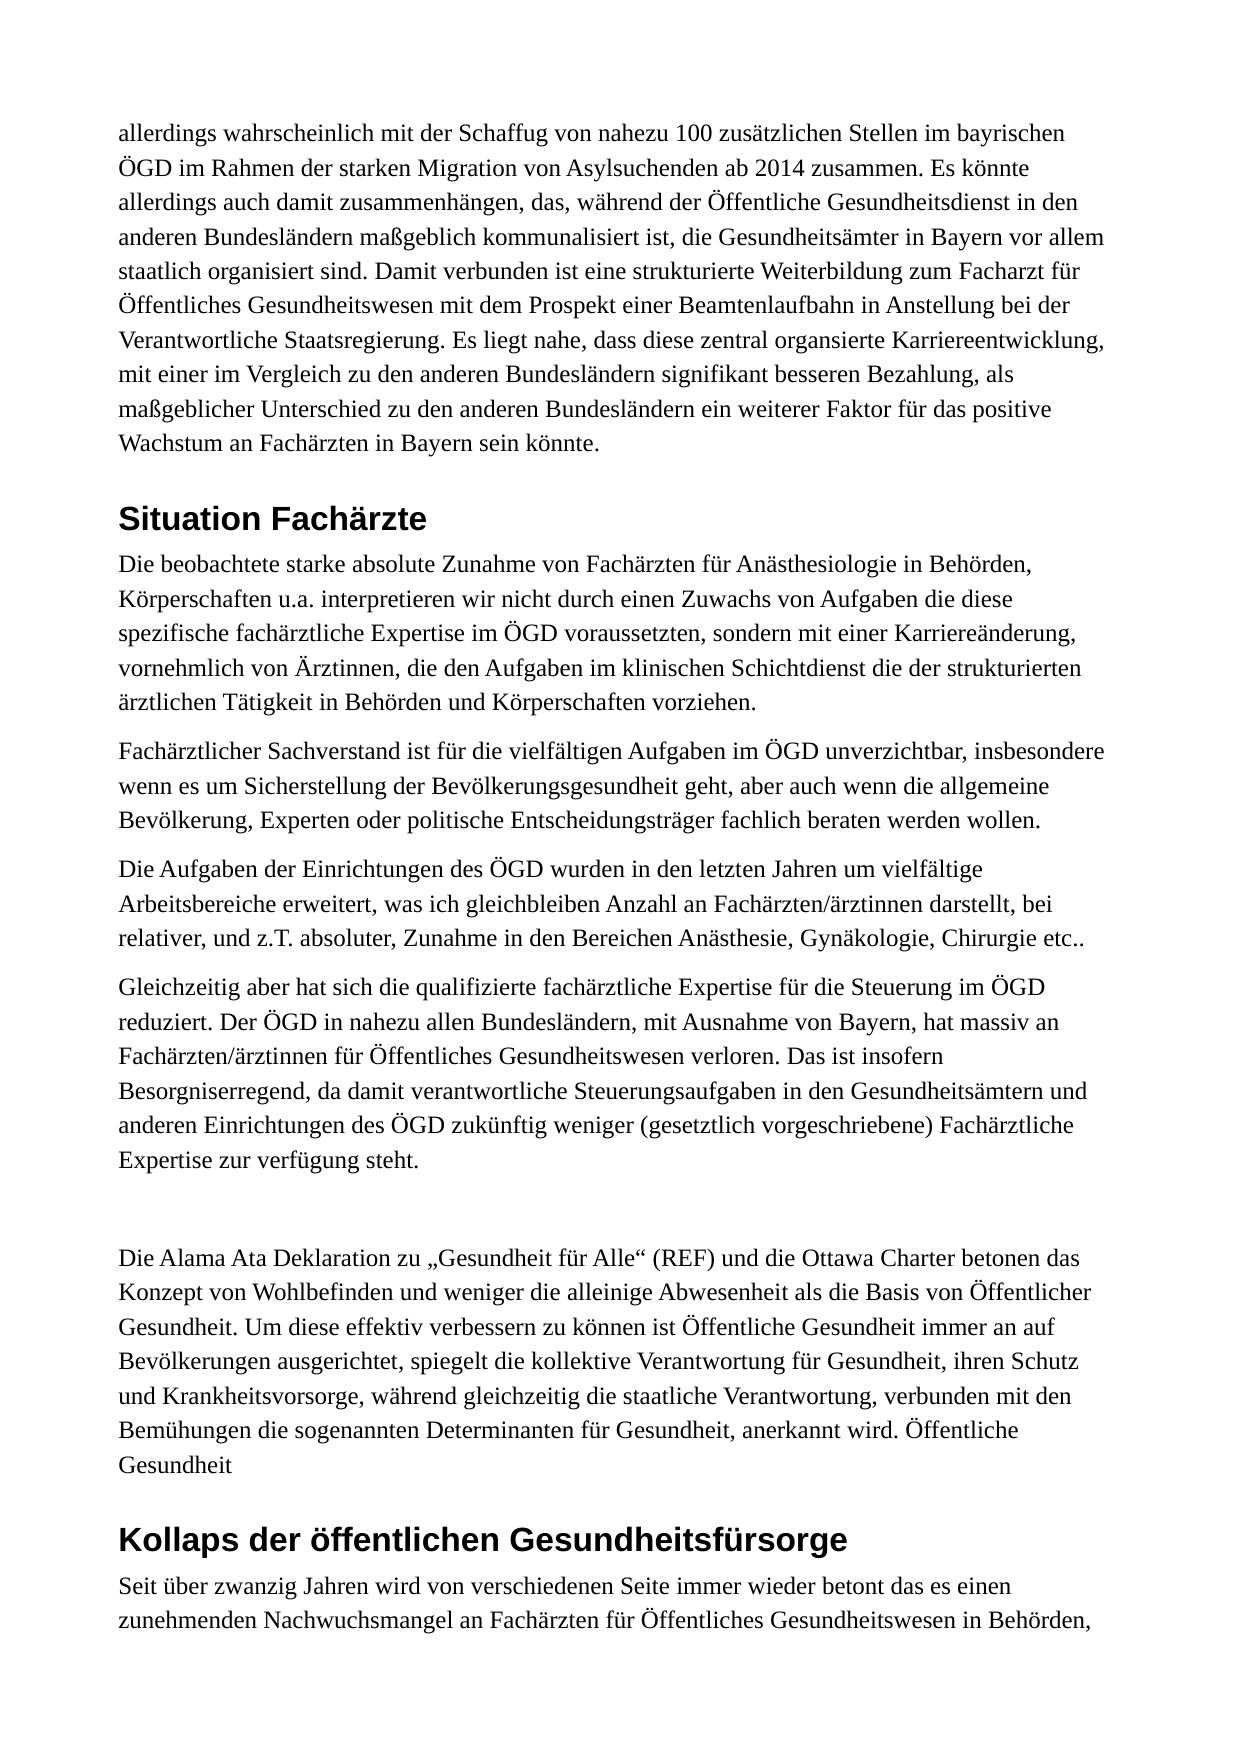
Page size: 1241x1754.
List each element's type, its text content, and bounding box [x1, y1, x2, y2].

subtitle Kollaps der öffentlichen Gesundheitsfürsorge [118, 1520, 1122, 1558]
text Die Alama Ata Deklaration zu „Gesundheit für Alle“ (REF) und die Ottawa Charter betonen das Konzept von Wohlbefinden und weniger die alleinige Abwesenheit als die Basis von Öffentlicher Gesundheit. Um diese effektiv verbessern zu können ist Öffentliche Gesundheit immer an auf Bevölkerungen ausgerichtet, spiegelt die kollektive Verantwortung für Gesundheit, ihren Schutz und Krankheitsvorsorge, während gleichzeitig die staatliche Verantwortung, verbunden mit den Bemühungen die sogenannten Determinanten für Gesundheit, anerkannt wird. Öffentliche Gesundheit [118, 1243, 1122, 1479]
subtitle Situation Fachärzte [118, 498, 1122, 537]
text Seit über zwanzig Jahren wird von verschiedenen Seite immer wieder betont das es einen zunehmenden Nachwuchsmangel an Fachärzten für Öffentliches Gesundheitswesen in Behörden, [118, 1571, 1122, 1634]
text Fachärztlicher Sachverstand ist für die vielfältigen Aufgaben im ÖGD unverzichtbar, insbesondere wenn es um Sicherstellung der Bevölkerungsgesundheit geht, aber auch wenn die allgemeine Bevölkerung, Experten oder politische Entscheidungsträger fachlich beraten werden wollen. [118, 736, 1122, 834]
text Die beobachtete starke absolute Zunahme von Fachärzten für Anästhesiologie in Behörden, Körperschaften u.a. interpretieren wir nicht durch einen Zuwachs von Aufgaben die diese spezifische fachärztliche Expertise im ÖGD voraussetzten, sondern mit einer Karriereänderung, vornehmlich von Ärztinnen, die den Aufgaben im klinischen Schichtdienst die der strukturierten ärztlichen Tätigkeit in Behörden und Körperschaften vorziehen. [118, 549, 1122, 716]
text allerdings wahrscheinlich mit der Schaffug von nahezu 100 zusätzlichen Stellen im bayrischen ÖGD im Rahmen der starken Migration von Asylsuchenden ab 2014 zusammen. Es könnte allerdings auch damit zusammenhängen, das, während der Öffentliche Gesundheitsdienst in den anderen Bundesländern maßgeblich kommunalisiert ist, die Gesundheitsämter in Bayern vor allem staatlich organisiert sind. Damit verbunden ist eine strukturierte Weiterbildung zum Facharzt für Öffentliches Gesundheitswesen mit dem Prospekt einer Beamtenlaufbahn in Anstellung bei der Verantwortliche Staatsregierung. Es liegt nahe, dass diese zentral organsierte Karriereentwicklung, mit einer im Vergleich zu den anderen Bundesländern signifikant besseren Bezahlung, als maßgeblicher Unterschied zu den anderen Bundesländern ein weiterer Faktor für das positive Wachstum an Fachärzten in Bayern sein könnte. [118, 118, 1122, 457]
text Gleichzeitig aber hat sich die qualifizierte fachärztliche Expertise für die Steuerung im ÖGD reduziert. Der ÖGD in nahezu allen Bundesländern, mit Ausnahme von Bayern, hat massiv an Fachärzten/ärztinnen für Öffentliches Gesundheitswesen verloren. Das ist insofern Besorgniserregend, da damit verantwortliche Steuerungsaufgaben in den Gesundheitsämtern und anderen Einrichtungen des ÖGD zukünftig weniger (gesetztlich vorgeschriebene) Fachärztliche Expertise zur verfügung steht. [118, 972, 1122, 1174]
text Die Aufgaben der Einrichtungen des ÖGD wurden in den letzten Jahren um vielfältige Arbeitsbereiche erweitert, was ich gleichbleiben Anzahl an Fachärzten/ärztinnen darstellt, bei relativer, und z.T. absoluter, Zunahme in den Bereichen Anästhesie, Gynäkologie, Chirurgie etc.. [118, 854, 1122, 952]
